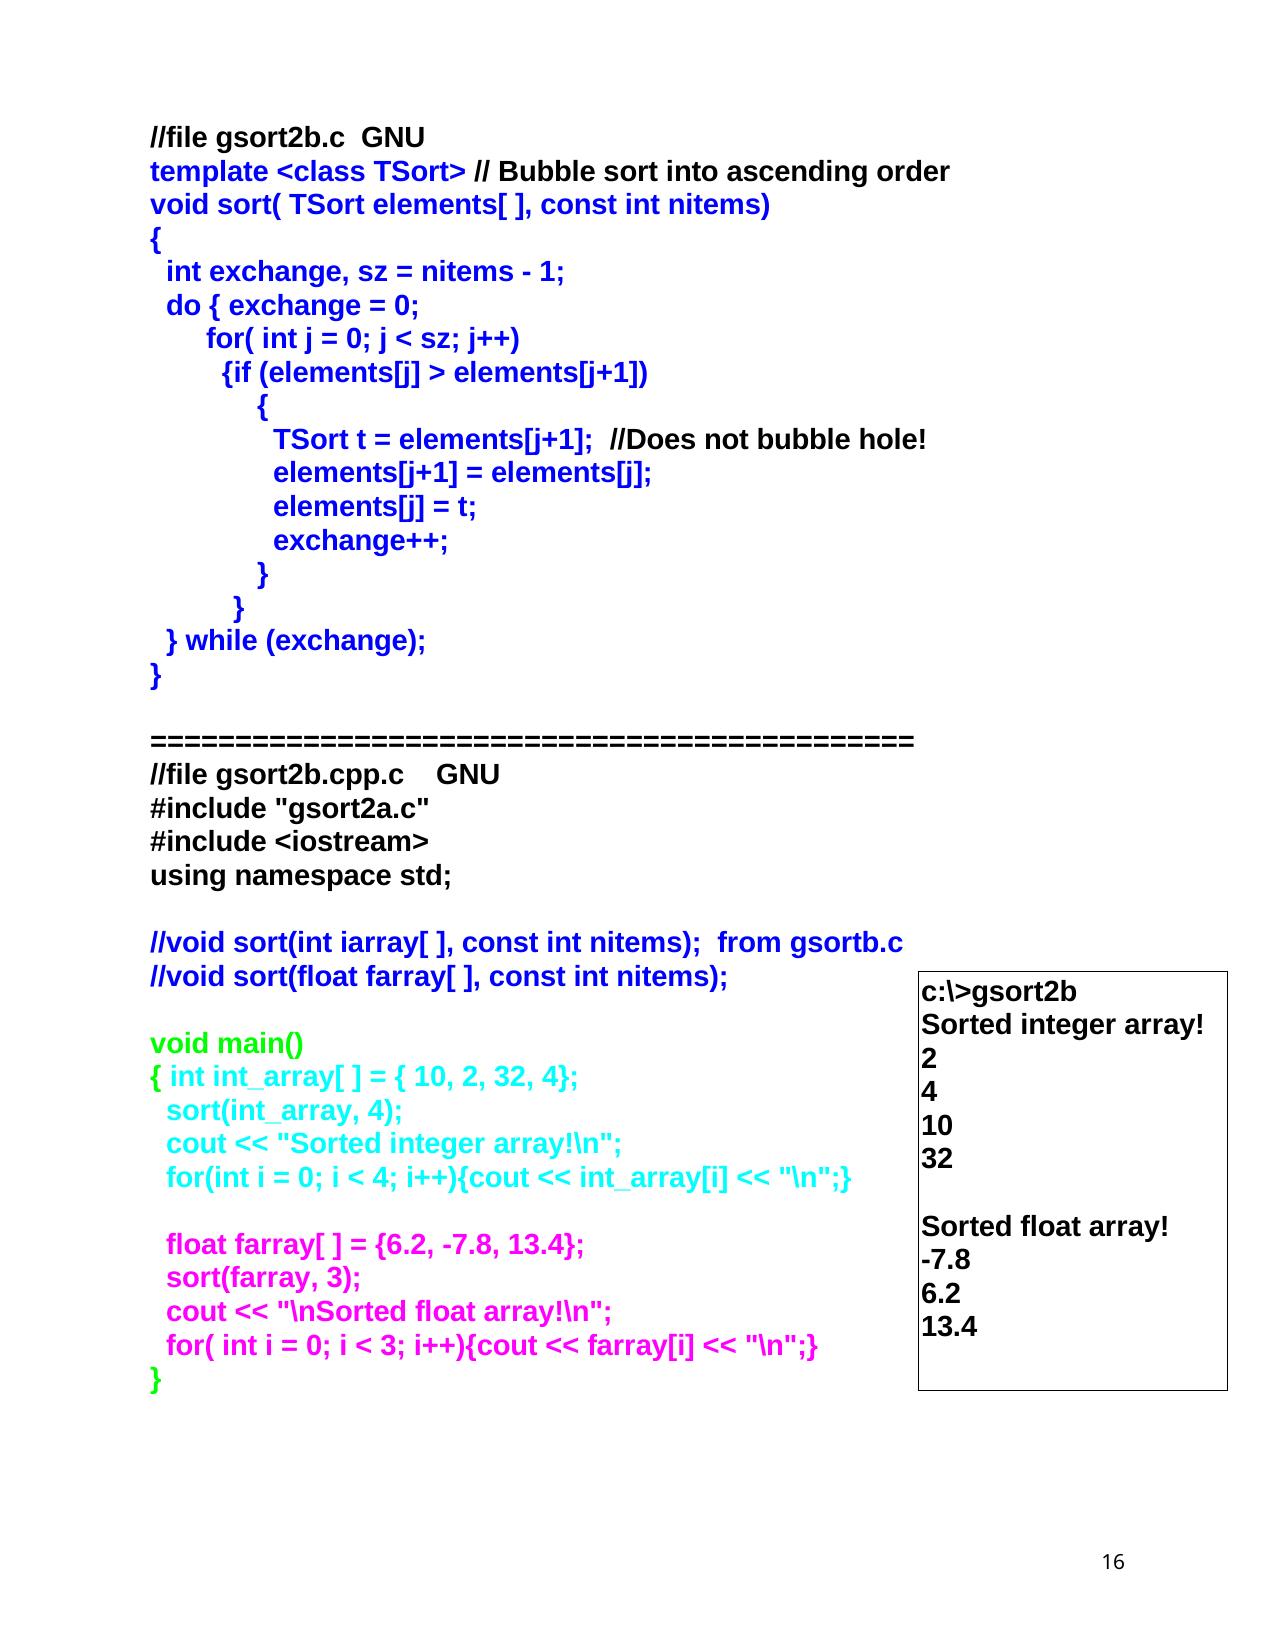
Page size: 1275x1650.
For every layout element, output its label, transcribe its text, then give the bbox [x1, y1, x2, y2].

text Sorted float array! [921, 1208, 1224, 1242]
text //void sort(int iarray[ ], const int nitems); from gsortb.c [150, 925, 1125, 958]
text 10 [921, 1108, 1224, 1141]
text for(int i = 0; i < 4; i++){cout << int_array[i] << "\n";} [919, 1160, 1125, 1193]
text do { exchange = 0; [150, 288, 1125, 321]
text } [150, 556, 1125, 589]
text 2 [921, 1041, 1224, 1074]
text //file gsort2b.c GNU [150, 120, 1125, 153]
text #include "gsort2a.c" [150, 791, 1125, 824]
text //file gsort2b.cpp.c GNU [150, 757, 1125, 791]
text void main() [150, 1026, 918, 1059]
text for( int i = 0; i < 3; i++){cout << farray[i] << "\n";} [919, 1327, 1125, 1361]
text { [150, 388, 1125, 422]
text 13.4 [921, 1309, 1224, 1343]
text TSort t = elements[j+1]; //Does not bubble hole! [150, 422, 1125, 455]
text 6.2 [921, 1276, 1224, 1309]
text ============================================= [150, 724, 1125, 757]
text exchange++; [150, 522, 1125, 556]
text for( int j = 0; j < sz; j++) [150, 321, 1125, 355]
text } while (exchange); [150, 623, 1125, 657]
text elements[j+1] = elements[j]; [150, 455, 1125, 489]
text { int int_array[ ] = { 10, 2, 32, 4}; [150, 1059, 918, 1093]
text for( int i = 0; i < 3; i++){cout << farray[i] << "\n";} [150, 1327, 918, 1361]
text { [150, 221, 1125, 254]
text #include <iostream> [150, 824, 1125, 858]
text cout << "Sorted integer array!\n"; [150, 1126, 918, 1160]
text sort(int_array, 4); [150, 1093, 918, 1126]
text elements[j] = t; [150, 489, 1125, 522]
text int exchange, sz = nitems - 1; [150, 254, 1125, 288]
text void sort( TSort elements[ ], const int nitems) [150, 187, 1125, 221]
text cout << "\nSorted float array!\n"; [150, 1294, 918, 1327]
text -7.8 [921, 1242, 1224, 1276]
text } [150, 657, 1125, 690]
text 4 [921, 1074, 1224, 1108]
text for(int i = 0; i < 4; i++){cout << int_array[i] << "\n";} [150, 1160, 918, 1193]
text Sorted integer array! [921, 1007, 1224, 1041]
text template <class TSort> // Bubble sort into ascending order [150, 153, 1125, 187]
text } [150, 589, 1125, 623]
text //void sort(float farray[ ], const int nitems); [150, 958, 1125, 992]
text using namespace std; [150, 858, 1125, 891]
text 32 [921, 1141, 1224, 1175]
text sort(farray, 3); [150, 1260, 918, 1294]
text } [150, 1361, 1125, 1394]
text c:\>gsort2b [921, 974, 1224, 1007]
text float farray[ ] = {6.2, -7.8, 13.4}; [150, 1227, 918, 1260]
text {if (elements[j] > elements[j+1]) [150, 355, 1125, 388]
